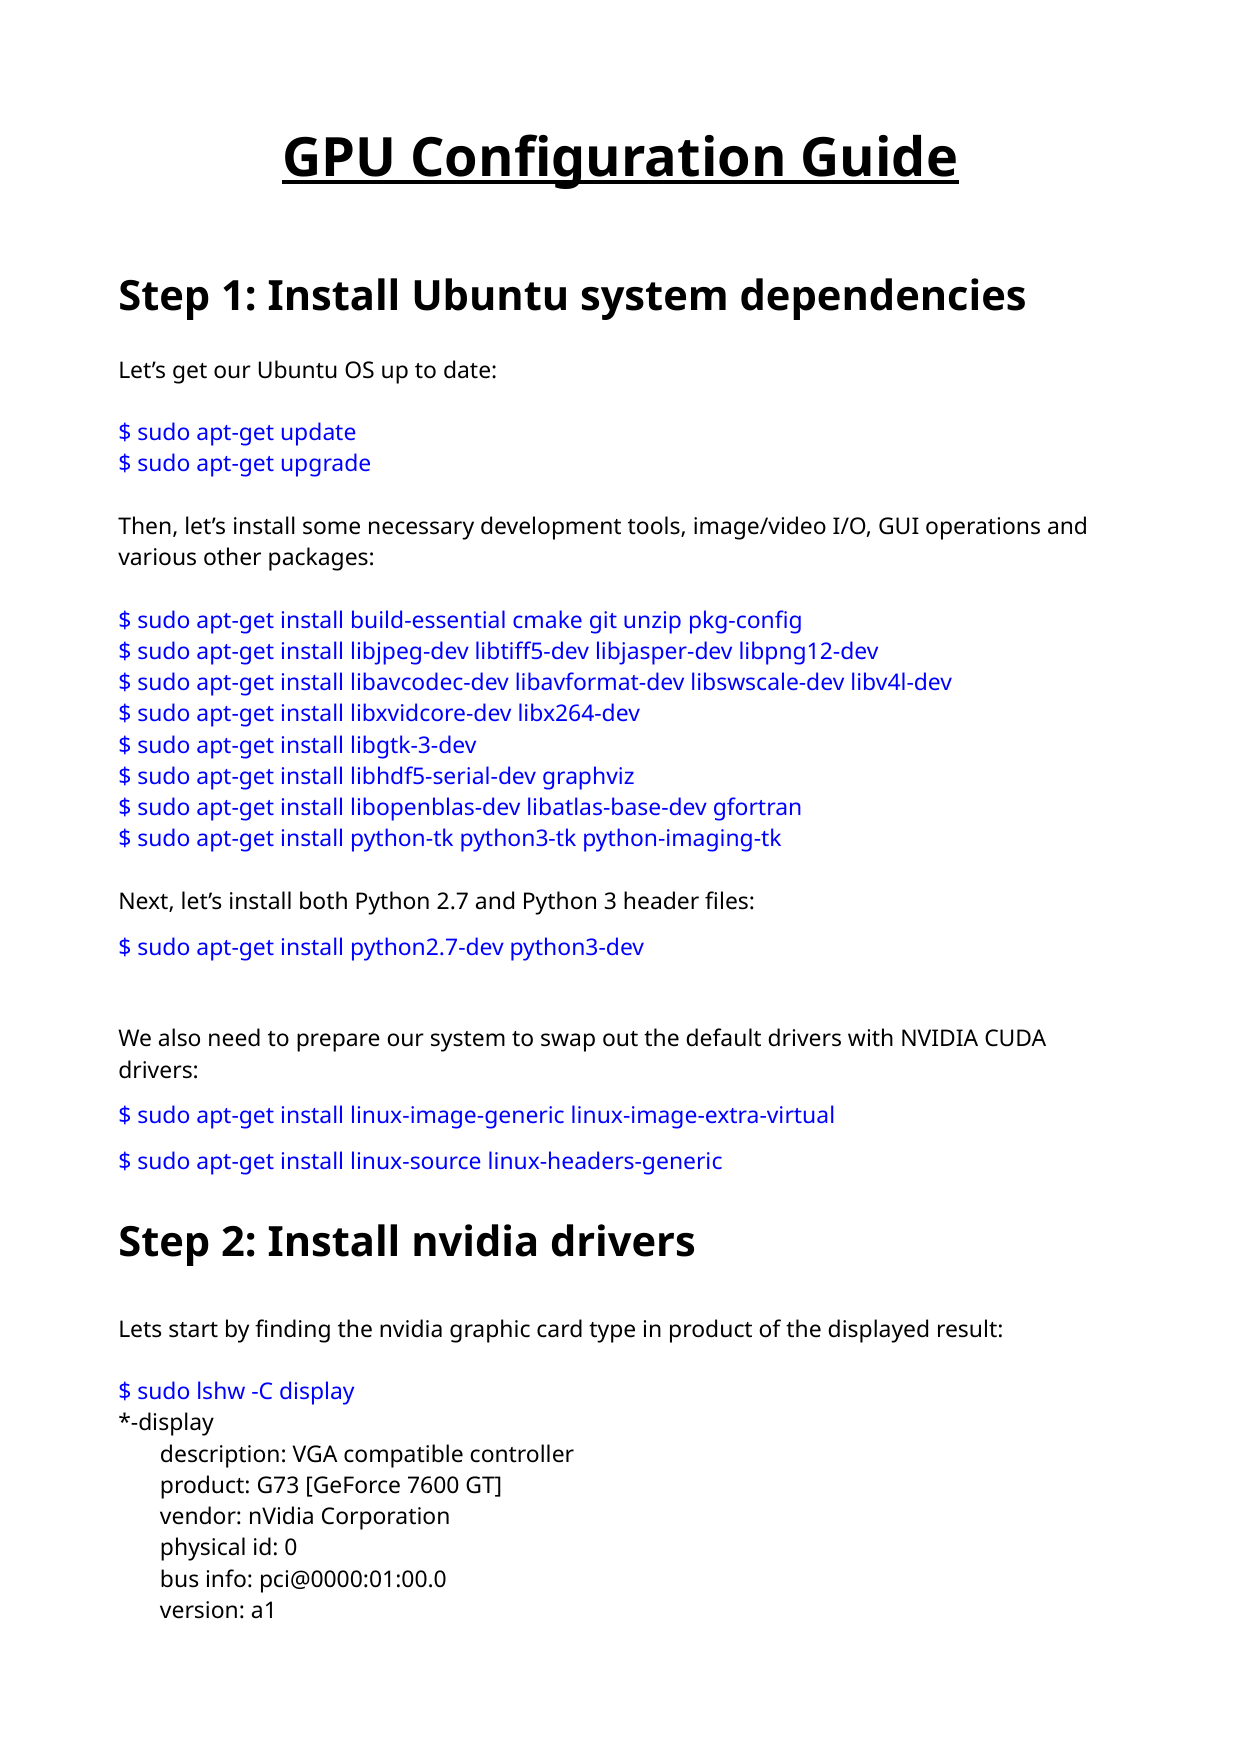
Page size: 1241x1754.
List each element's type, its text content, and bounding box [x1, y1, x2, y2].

text $ sudo apt-get install libopenblas-dev libatlas-base-dev gfortran [118, 791, 1122, 822]
text $ sudo apt-get upgrade [118, 447, 1122, 479]
text vendor: nVidia Corporation [118, 1500, 1122, 1531]
text *-display [118, 1406, 1122, 1437]
text product: G73 [GeForce 7600 GT] [118, 1469, 1122, 1500]
text $ sudo apt-get install linux-image-generic linux-image-extra-virtual [118, 1099, 1122, 1131]
text version: a1 [118, 1594, 1122, 1625]
text Let’s get our Ubuntu OS up to date: [118, 354, 1122, 385]
text $ sudo lshw -C display [118, 1375, 1122, 1406]
text $ sudo apt-get install libavcodec-dev libavformat-dev libswscale-dev libv4l-dev [118, 666, 1122, 697]
text bus info: pci@0000:01:00.0 [118, 1562, 1122, 1594]
subtitle Step 2: Install nvidia drivers [118, 1212, 1122, 1269]
subtitle GPU Configuration Guide [118, 118, 1122, 192]
text Next, let’s install both Python 2.7 and Python 3 header files: [118, 885, 1122, 916]
text Then, let’s install some necessary development tools, image/video I/O, GUI operations and various other packages: [118, 510, 1122, 572]
text $ sudo apt-get install libjpeg-dev libtiff5-dev libjasper-dev libpng12-dev [118, 635, 1122, 666]
text $ sudo apt-get install libgtk-3-dev [118, 729, 1122, 760]
subtitle Step 1: Install Ubuntu system dependencies [118, 266, 1122, 322]
text $ sudo apt-get install python2.7-dev python3-dev [118, 931, 1122, 962]
text $ sudo apt-get update [118, 416, 1122, 447]
text We also need to prepare our system to swap out the default drivers with NVIDIA CUDA drivers: [118, 1022, 1122, 1085]
text $ sudo apt-get install build-essential cmake git unzip pkg-config [118, 604, 1122, 635]
text description: VGA compatible controller [118, 1437, 1122, 1469]
text $ sudo apt-get install linux-source linux-headers-generic [118, 1145, 1122, 1177]
text Lets start by finding the nvidia graphic card type in product of the displayed result: [118, 1312, 1122, 1344]
text physical id: 0 [118, 1531, 1122, 1562]
text $ sudo apt-get install libxvidcore-dev libx264-dev [118, 697, 1122, 729]
text $ sudo apt-get install libhdf5-serial-dev graphviz [118, 760, 1122, 791]
text $ sudo apt-get install python-tk python3-tk python-imaging-tk [118, 822, 1122, 854]
